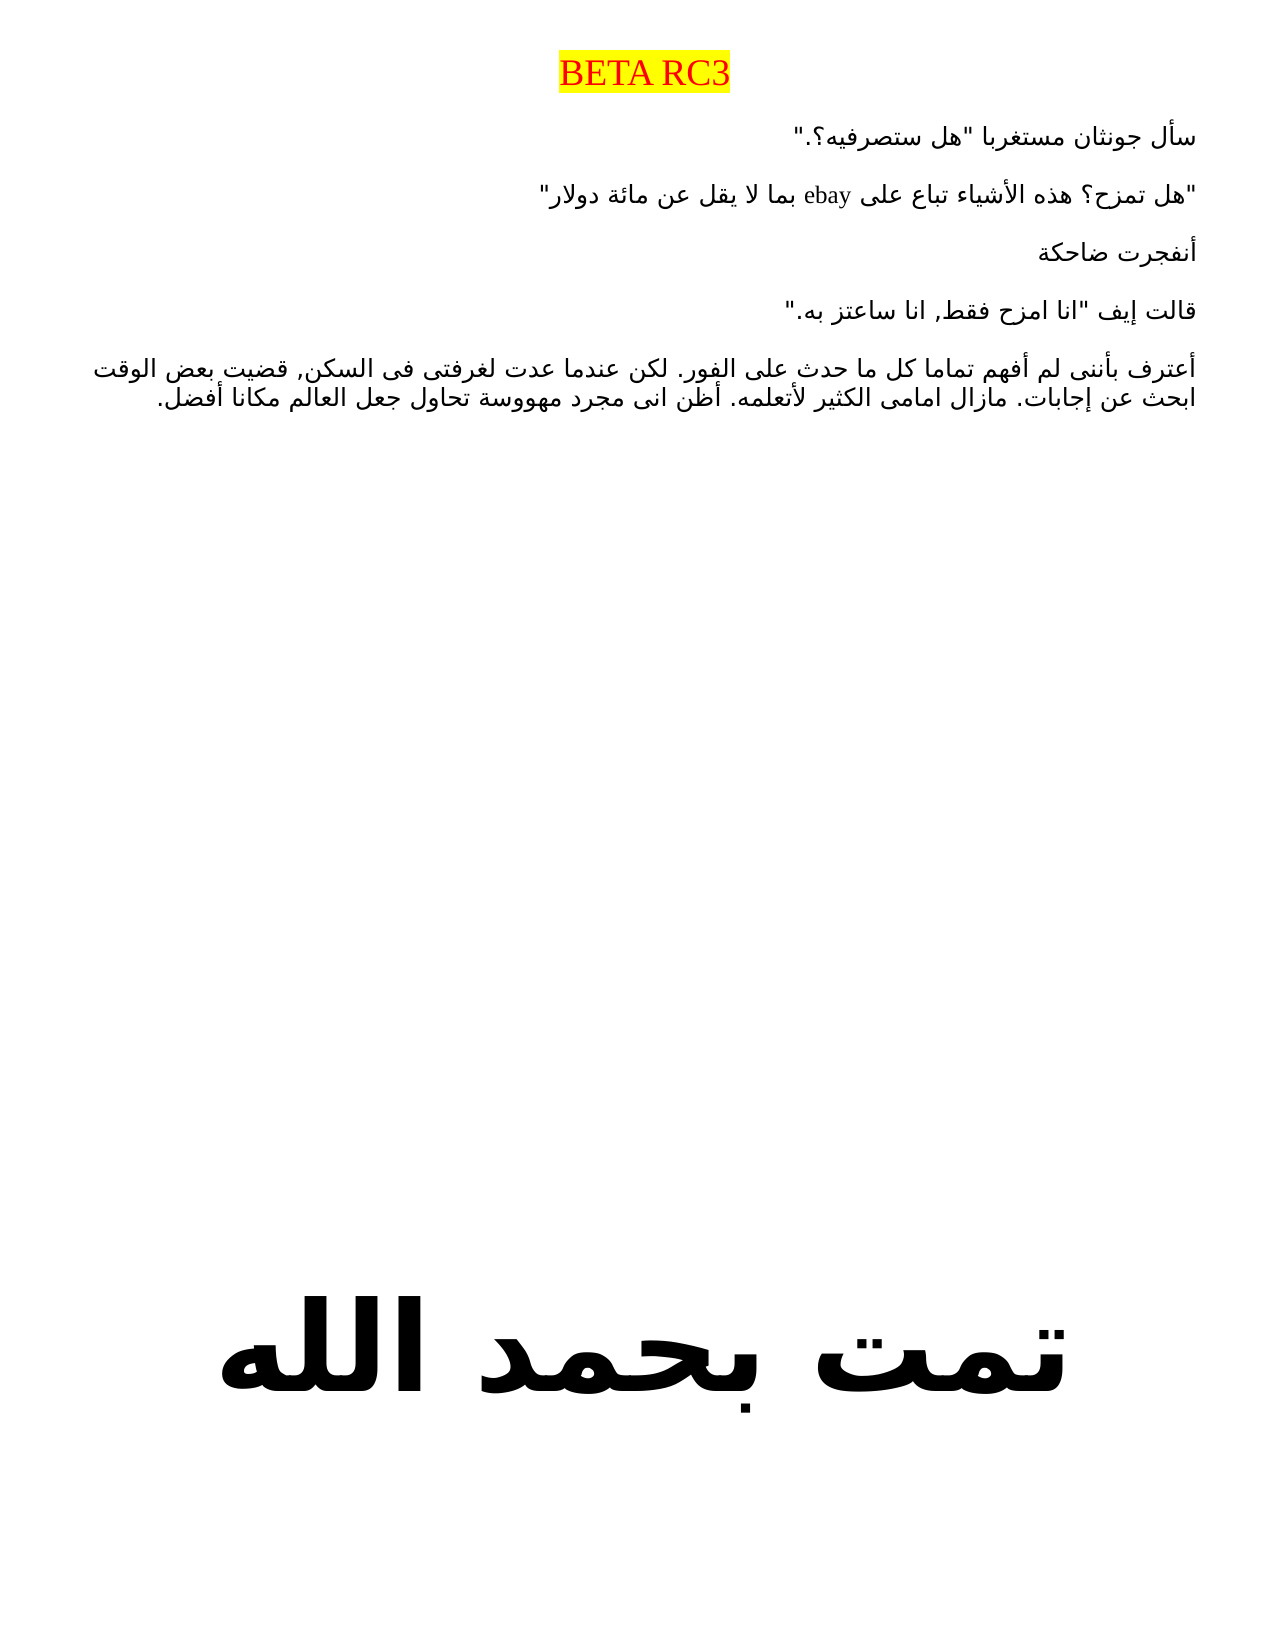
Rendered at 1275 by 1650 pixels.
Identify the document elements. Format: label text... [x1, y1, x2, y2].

text "هل تمزح؟ هذه الأشياء تباع على ebay بما لا يقل عن مائة دولار" [92, 181, 1197, 210]
text أعترف بأننى لم أفهم تماما كل ما حدث على الفور. لكن عندما عدت لغرفتى فى السكن, قضيت بعض الوقت ابحث عن إجابات. مازال امامى الكثير لأتعلمه. أظن انى مجرد مهووسة تحاول جعل العالم مكانا أفضل. [92, 354, 1197, 413]
text سأل جونثان مستغربا "هل ستصرفيه؟." [92, 123, 1197, 152]
text قالت إيف "انا امزح فقط, انا ساعتز به." [92, 296, 1197, 326]
text أنفجرت ضاحكة [92, 238, 1197, 268]
text تمت بحمد الله [92, 1275, 1197, 1421]
